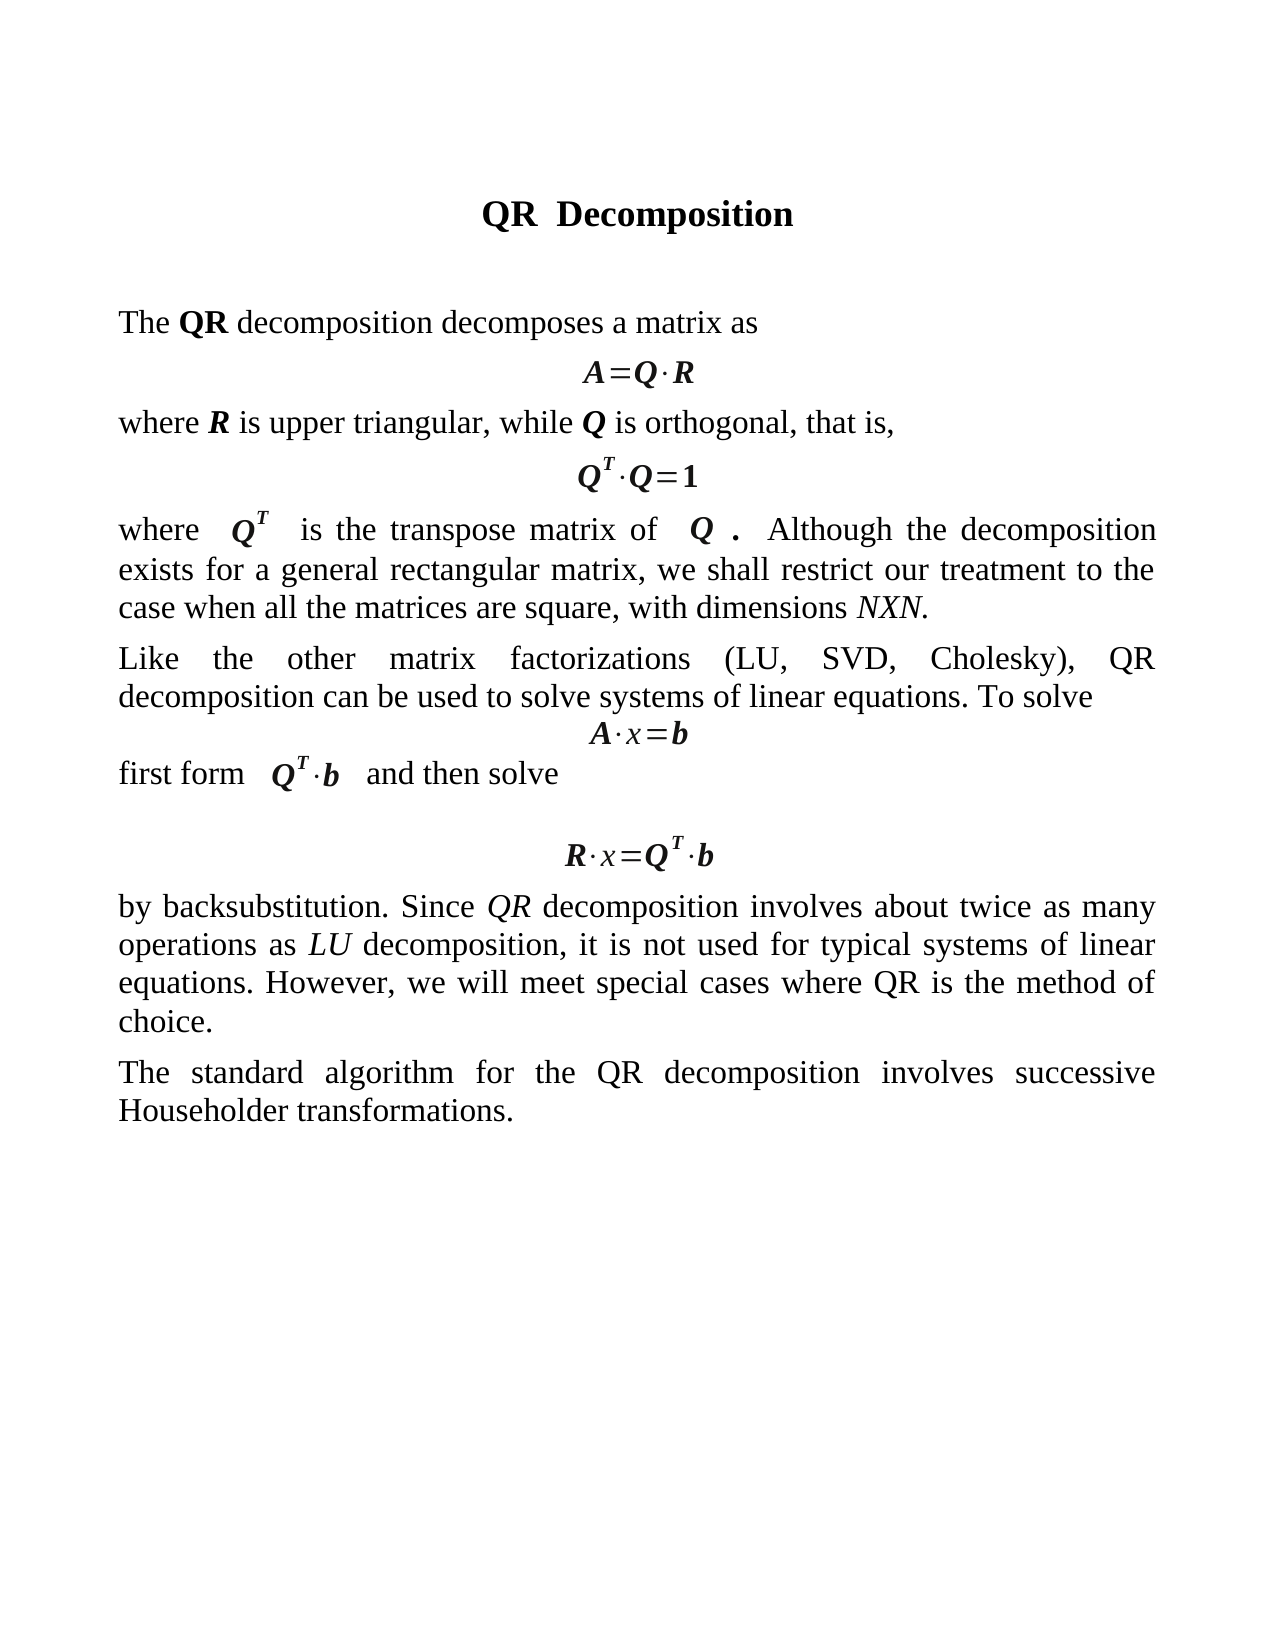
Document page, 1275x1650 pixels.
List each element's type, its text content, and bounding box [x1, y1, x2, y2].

text where R is upper triangular, while Q is orthogonal, that is, [118, 403, 1157, 441]
text The standard algorithm for the QR decomposition involves successive Householder transformations. [118, 1052, 1157, 1129]
text where is the transpose matrix of . Although the decomposition exists for a general rectangular matrix, we shall restrict our treatment to the case when all the matrices are square, with dimensions NXN. [118, 508, 1157, 626]
text by backsubstitution. Since QR decomposition involves about twice as many operations as LU decomposition, it is not used for typical systems of linear equations. However, we will meet special cases where QR is the method of choice. [118, 886, 1157, 1039]
subtitle QR Decomposition [118, 191, 1157, 234]
text Like the other matrix factorizations (LU, SVD, Cholesky), QR decomposition can be used to solve systems of linear equations. To solve [118, 638, 1157, 715]
text The QR decomposition decomposes a matrix as [118, 302, 1157, 341]
text first form and then solve [118, 752, 1157, 794]
